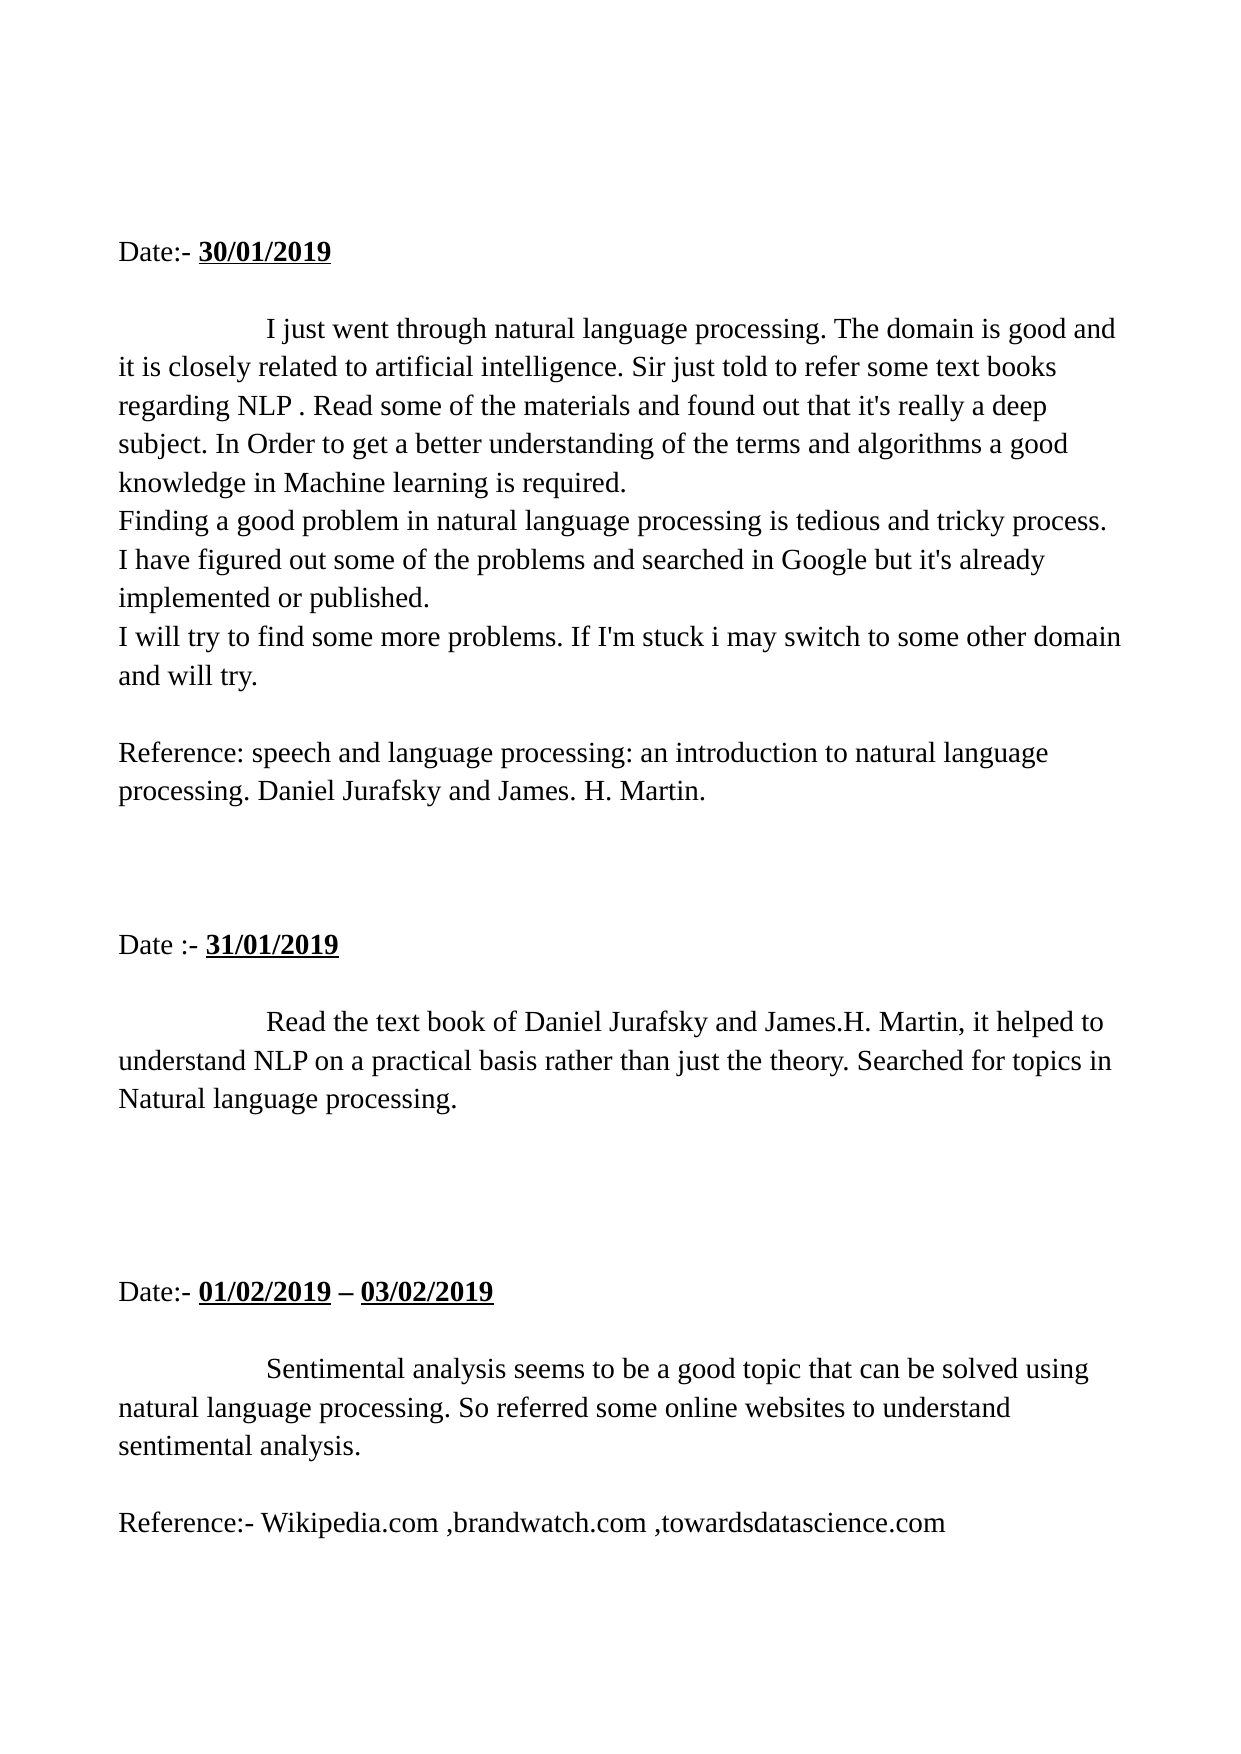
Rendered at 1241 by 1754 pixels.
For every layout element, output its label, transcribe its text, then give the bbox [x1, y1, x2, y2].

text Date:- 30/01/2019 [118, 234, 1122, 267]
text Date:- 01/02/2019 – 03/02/2019 [118, 1274, 1122, 1308]
text I just went through natural language processing. The domain is good and it is closely related to artificial intelligence. Sir just told to refer some text books regarding NLP . Read some of the materials and found out that it's really a deep subject. In Order to get a better understanding of the terms and algorithms a good knowledge in Machine learning is required. [118, 311, 1122, 498]
text Finding a good problem in natural language processing is tedious and tricky process. I have figured out some of the problems and searched in Google but it's already implemented or published. [118, 503, 1122, 614]
text Date :- 31/01/2019 [118, 927, 1122, 961]
text Sentimental analysis seems to be a good topic that can be solved using natural language processing. So referred some online websites to understand sentimental analysis. [118, 1351, 1122, 1462]
text Read the text book of Daniel Jurafsky and James.H. Martin, it helped to understand NLP on a practical basis rather than just the theory. Searched for topics in Natural language processing. [118, 1004, 1122, 1115]
text Reference: speech and language processing: an introduction to natural language processing. Daniel Jurafsky and James. H. Martin. [118, 735, 1122, 807]
text Reference:- Wikipedia.com ,brandwatch.com ,towardsdatascience.com [118, 1506, 1122, 1539]
text I will try to find some more problems. If I'm stuck i may switch to some other domain and will try. [118, 619, 1122, 691]
